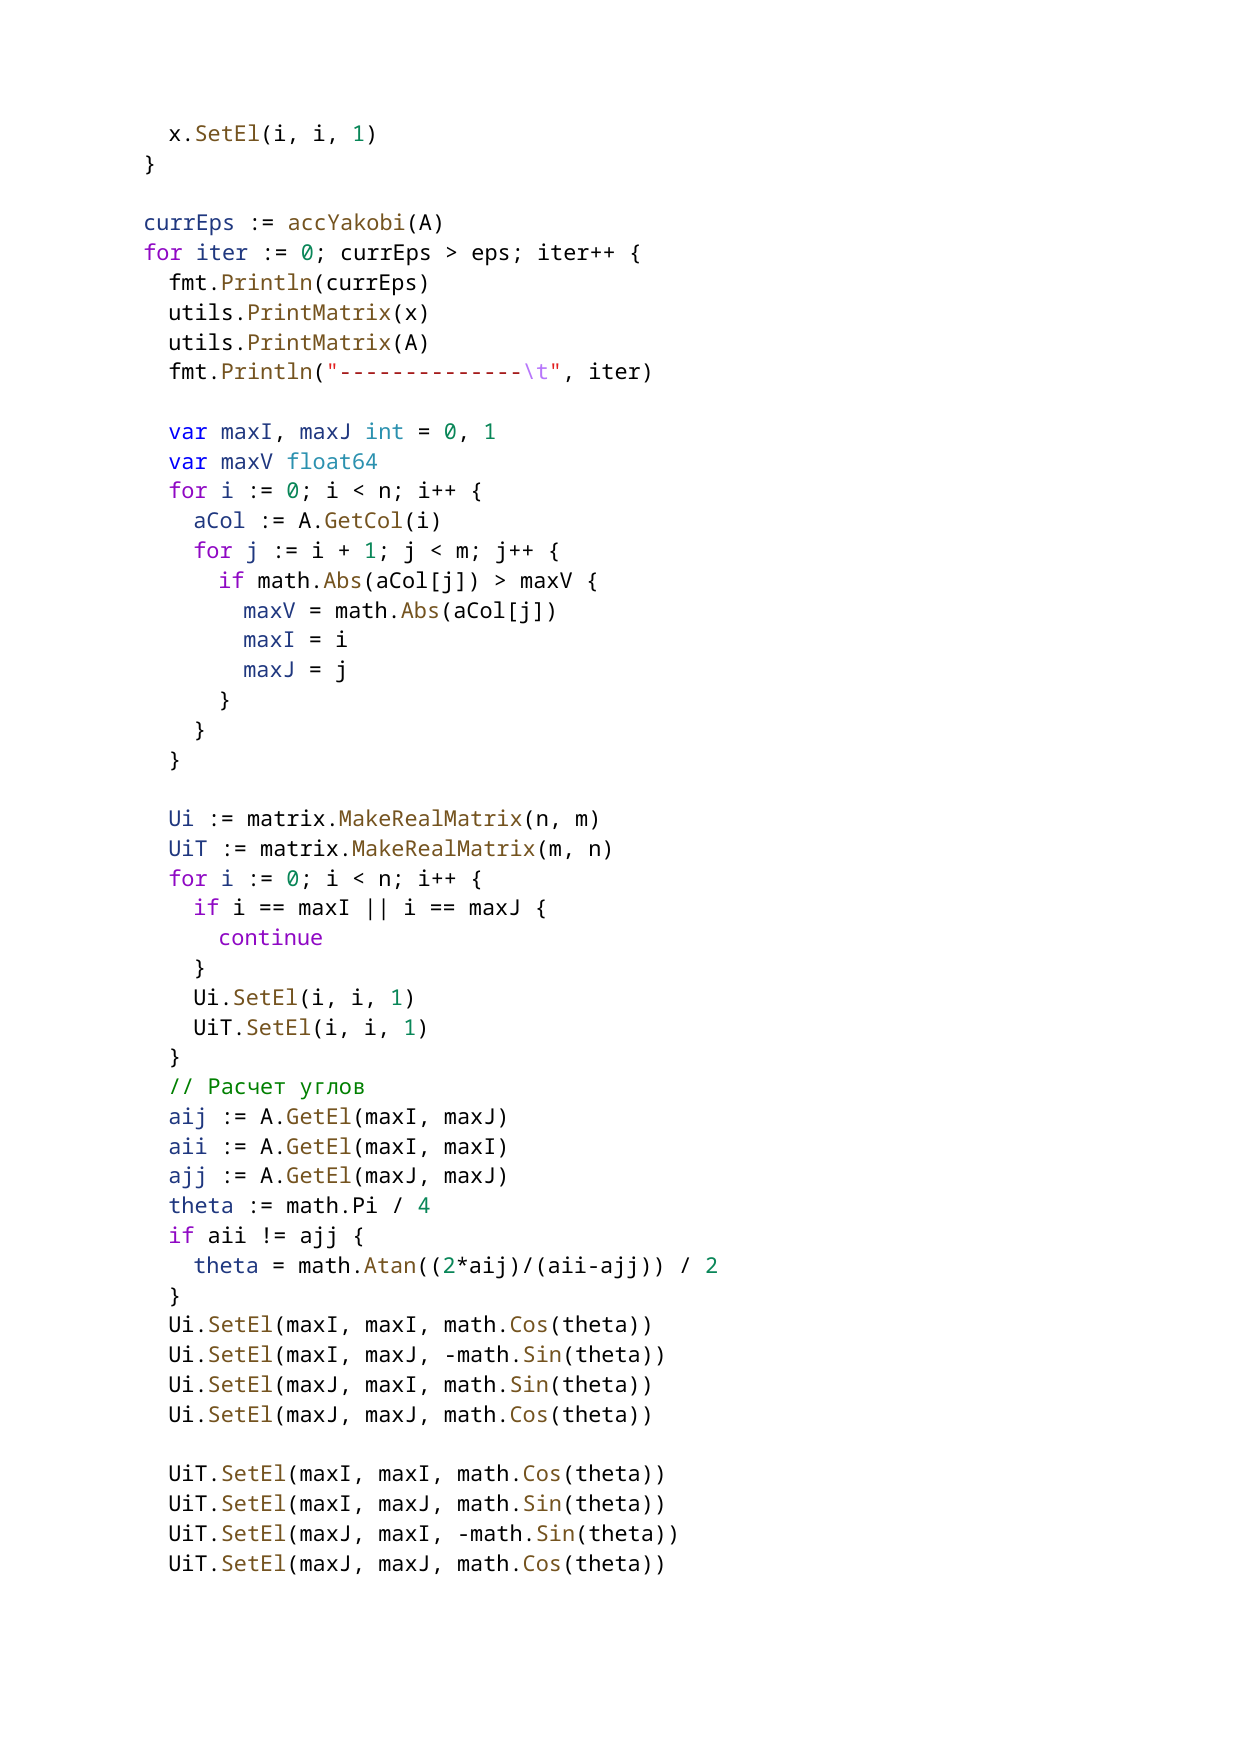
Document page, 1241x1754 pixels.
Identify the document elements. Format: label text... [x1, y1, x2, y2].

text if i == maxI || i == maxJ { [118, 892, 1122, 922]
text for i := 0; i < n; i++ { [118, 475, 1122, 505]
text Ui.SetEl(maxJ, maxJ, math.Cos(theta)) [118, 1399, 1122, 1429]
text var maxI, maxJ int = 0, 1 [118, 416, 1122, 446]
text maxI = i [118, 624, 1122, 654]
text } [118, 1280, 1122, 1309]
text for i := 0; i < n; i++ { [118, 863, 1122, 892]
text UiT.SetEl(maxI, maxI, math.Cos(theta)) [118, 1458, 1122, 1488]
text } [118, 684, 1122, 714]
text if aii != ajj { [118, 1220, 1122, 1250]
text Ui.SetEl(maxJ, maxI, math.Sin(theta)) [118, 1369, 1122, 1399]
text UiT.SetEl(i, i, 1) [118, 1012, 1122, 1041]
text for j := i + 1; j < m; j++ { [118, 535, 1122, 565]
text Ui.SetEl(maxI, maxI, math.Cos(theta)) [118, 1309, 1122, 1339]
text } [118, 952, 1122, 982]
text aij := A.GetEl(maxI, maxJ) [118, 1101, 1122, 1131]
text if math.Abs(aCol[j]) > maxV { [118, 565, 1122, 594]
text theta = math.Atan((2*aij)/(aii-ajj)) / 2 [118, 1250, 1122, 1280]
text x.SetEl(i, i, 1) [118, 118, 1122, 148]
text } [118, 148, 1122, 178]
text aCol := A.GetCol(i) [118, 505, 1122, 535]
text currEps := accYakobi(A) [118, 207, 1122, 237]
text UiT.SetEl(maxI, maxJ, math.Sin(theta)) [118, 1488, 1122, 1518]
text maxJ = j [118, 654, 1122, 684]
text // Расчет углов [118, 1071, 1122, 1101]
text Ui.SetEl(maxI, maxJ, -math.Sin(theta)) [118, 1339, 1122, 1369]
text Ui := matrix.MakeRealMatrix(n, m) [118, 803, 1122, 833]
text Ui.SetEl(i, i, 1) [118, 982, 1122, 1012]
text utils.PrintMatrix(A) [118, 327, 1122, 356]
text utils.PrintMatrix(x) [118, 297, 1122, 327]
text var maxV float64 [118, 446, 1122, 475]
text UiT := matrix.MakeRealMatrix(m, n) [118, 833, 1122, 863]
text fmt.Println("--------------\t", iter) [118, 356, 1122, 386]
text UiT.SetEl(maxJ, maxI, -math.Sin(theta)) [118, 1518, 1122, 1548]
text continue [118, 922, 1122, 952]
text fmt.Println(currEps) [118, 267, 1122, 297]
text UiT.SetEl(maxJ, maxJ, math.Cos(theta)) [118, 1548, 1122, 1577]
text } [118, 714, 1122, 743]
text for iter := 0; currEps > eps; iter++ { [118, 237, 1122, 267]
text ajj := A.GetEl(maxJ, maxJ) [118, 1161, 1122, 1190]
text } [118, 743, 1122, 773]
text } [118, 1041, 1122, 1071]
text maxV = math.Abs(aCol[j]) [118, 594, 1122, 624]
text aii := A.GetEl(maxI, maxI) [118, 1131, 1122, 1161]
text theta := math.Pi / 4 [118, 1190, 1122, 1220]
